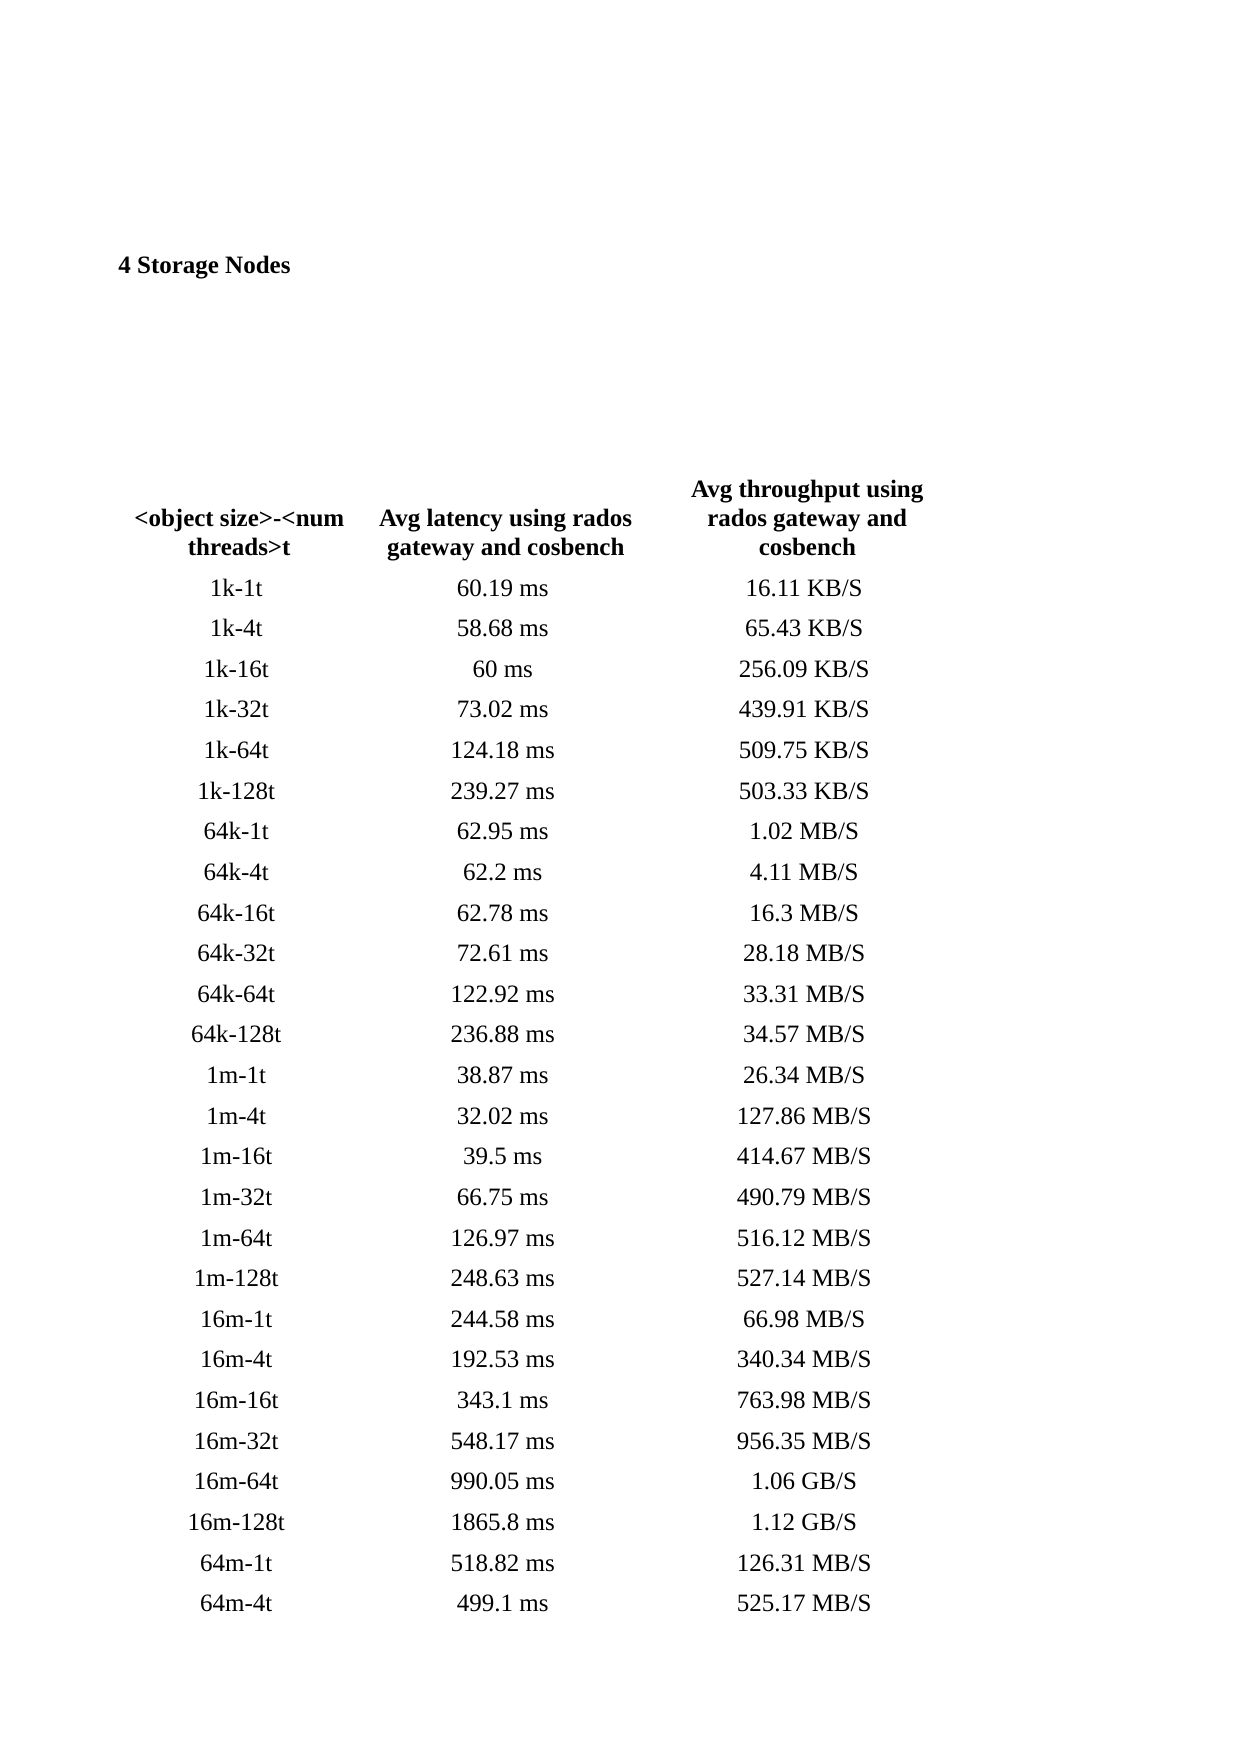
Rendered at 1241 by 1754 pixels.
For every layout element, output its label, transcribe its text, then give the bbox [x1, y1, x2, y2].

table_cell 26.34 MB/S [656, 1054, 958, 1095]
table_cell 124.18 ms [355, 729, 656, 770]
table_cell 66.98 MB/S [656, 1298, 958, 1338]
table_cell 60.19 ms [355, 567, 656, 607]
table_cell 1.02 MB/S [656, 810, 958, 851]
table_cell 414.67 MB/S [656, 1135, 958, 1176]
table_cell 58.68 ms [355, 607, 656, 648]
table_cell 1m-4t [124, 1095, 355, 1135]
table_cell 64k-32t [124, 932, 355, 973]
table_cell 548.17 ms [355, 1420, 656, 1460]
table_cell 763.98 MB/S [656, 1379, 958, 1420]
table_cell 64k-4t [124, 851, 355, 892]
table_cell 64k-1t [124, 810, 355, 851]
table_cell 518.82 ms [355, 1542, 656, 1582]
table_cell 62.2 ms [355, 851, 656, 892]
table_cell 1k-64t [124, 729, 355, 770]
table_cell 64m-4t [124, 1582, 355, 1623]
table_header Avg throughput using rados gateway and cosbench [656, 469, 958, 567]
table_cell 127.86 MB/S [656, 1095, 958, 1135]
table_cell 16m-64t [124, 1460, 355, 1501]
table_cell 60 ms [355, 648, 656, 688]
table_cell 956.35 MB/S [656, 1420, 958, 1460]
table_cell 28.18 MB/S [656, 932, 958, 973]
table_cell 192.53 ms [355, 1339, 656, 1379]
table_cell 64m-1t [124, 1542, 355, 1582]
table_cell 126.97 ms [355, 1217, 656, 1257]
table_cell 248.63 ms [355, 1257, 656, 1298]
table_cell 33.31 MB/S [656, 973, 958, 1013]
table_cell 516.12 MB/S [656, 1217, 958, 1257]
table_cell 256.09 KB/S [656, 648, 958, 688]
table_cell 499.1 ms [355, 1582, 656, 1623]
table_cell 1m-16t [124, 1135, 355, 1176]
table_cell 1865.8 ms [355, 1501, 656, 1542]
table_cell 122.92 ms [355, 973, 656, 1013]
table_cell 16m-16t [124, 1379, 355, 1420]
table_cell 1m-64t [124, 1217, 355, 1257]
table_cell 1k-4t [124, 607, 355, 648]
table_cell 62.78 ms [355, 892, 656, 932]
table_cell 64k-16t [124, 892, 355, 932]
table_cell 1m-32t [124, 1176, 355, 1217]
table_cell 16m-128t [124, 1501, 355, 1542]
table_cell 72.61 ms [355, 932, 656, 973]
table_cell 38.87 ms [355, 1054, 656, 1095]
table_cell 990.05 ms [355, 1460, 656, 1501]
table_cell 1k-1t [124, 567, 355, 607]
table_cell 16m-32t [124, 1420, 355, 1460]
table_cell 236.88 ms [355, 1014, 656, 1054]
table_cell 340.34 MB/S [656, 1339, 958, 1379]
table_cell 503.33 KB/S [656, 770, 958, 810]
table_cell 239.27 ms [355, 770, 656, 810]
table_cell 525.17 MB/S [656, 1582, 958, 1623]
table_cell 1m-1t [124, 1054, 355, 1095]
table_cell 244.58 ms [355, 1298, 656, 1338]
table_cell 62.95 ms [355, 810, 656, 851]
table_cell 32.02 ms [355, 1095, 656, 1135]
table_cell 343.1 ms [355, 1379, 656, 1420]
table_cell 73.02 ms [355, 689, 656, 729]
table_cell 34.57 MB/S [656, 1014, 958, 1054]
table_header <object size>-<num threads>t [124, 469, 355, 567]
table_cell 66.75 ms [355, 1176, 656, 1217]
table_cell 16.11 KB/S [656, 567, 958, 607]
table_cell 1.12 GB/S [656, 1501, 958, 1542]
table_cell 16m-4t [124, 1339, 355, 1379]
table_cell 39.5 ms [355, 1135, 656, 1176]
table_cell 1k-16t [124, 648, 355, 688]
table_cell 65.43 KB/S [656, 607, 958, 648]
table_cell 509.75 KB/S [656, 729, 958, 770]
table_cell 4.11 MB/S [656, 851, 958, 892]
table_cell 490.79 MB/S [656, 1176, 958, 1217]
table_cell 16m-1t [124, 1298, 355, 1338]
table_cell 1k-128t [124, 770, 355, 810]
table_cell 16.3 MB/S [656, 892, 958, 932]
text 4 Storage Nodes [118, 250, 1122, 279]
table_cell 126.31 MB/S [656, 1542, 958, 1582]
table_cell 1.06 GB/S [656, 1460, 958, 1501]
table_cell 64k-64t [124, 973, 355, 1013]
table_cell 527.14 MB/S [656, 1257, 958, 1298]
table_cell 1m-128t [124, 1257, 355, 1298]
table_cell 1k-32t [124, 689, 355, 729]
table_header Avg latency using rados gateway and cosbench [355, 469, 656, 567]
table_cell 64k-128t [124, 1014, 355, 1054]
table_cell 439.91 KB/S [656, 689, 958, 729]
